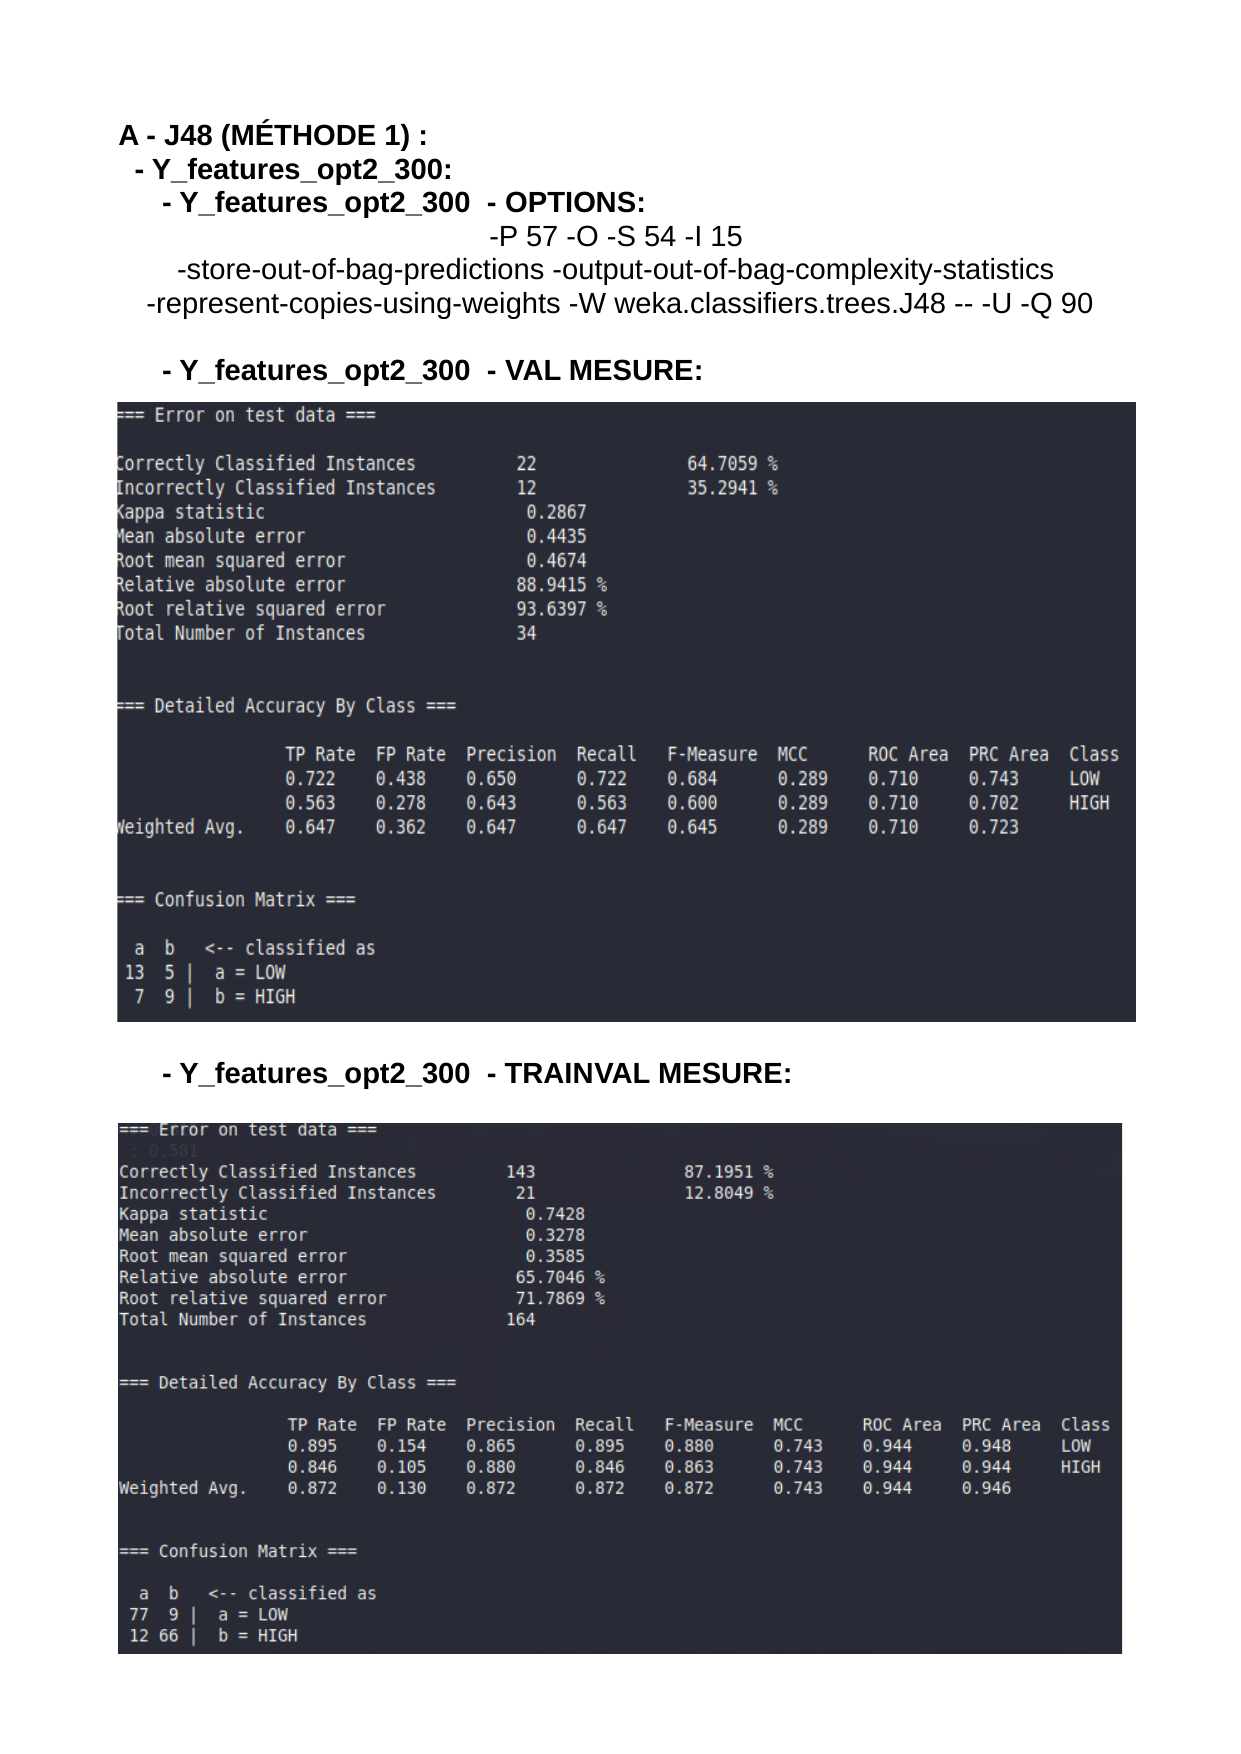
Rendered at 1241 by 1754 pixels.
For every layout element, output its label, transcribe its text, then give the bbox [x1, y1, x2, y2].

text -store-out-of-bag-predictions -output-out-of-bag-complexity-statistics [118, 252, 1122, 286]
text - Y_features_opt2_300 - TRAINVAL MESURE: [118, 1056, 1122, 1089]
text -represent-copies-using-weights -W weka.classifiers.trees.J48 -- -U -Q 90 [118, 286, 1122, 319]
text - Y_features_opt2_300 - VAL MESURE: [118, 353, 1122, 386]
text - Y_features_opt2_300: [118, 152, 1122, 185]
picture [118, 1123, 1123, 1654]
text -P 57 -O -S 54 -I 15 [118, 219, 1122, 252]
text A - J48 (MÉTHODE 1) : [118, 118, 1122, 152]
picture [117, 402, 1136, 1022]
text - Y_features_opt2_300 - OPTIONS: [118, 185, 1122, 219]
